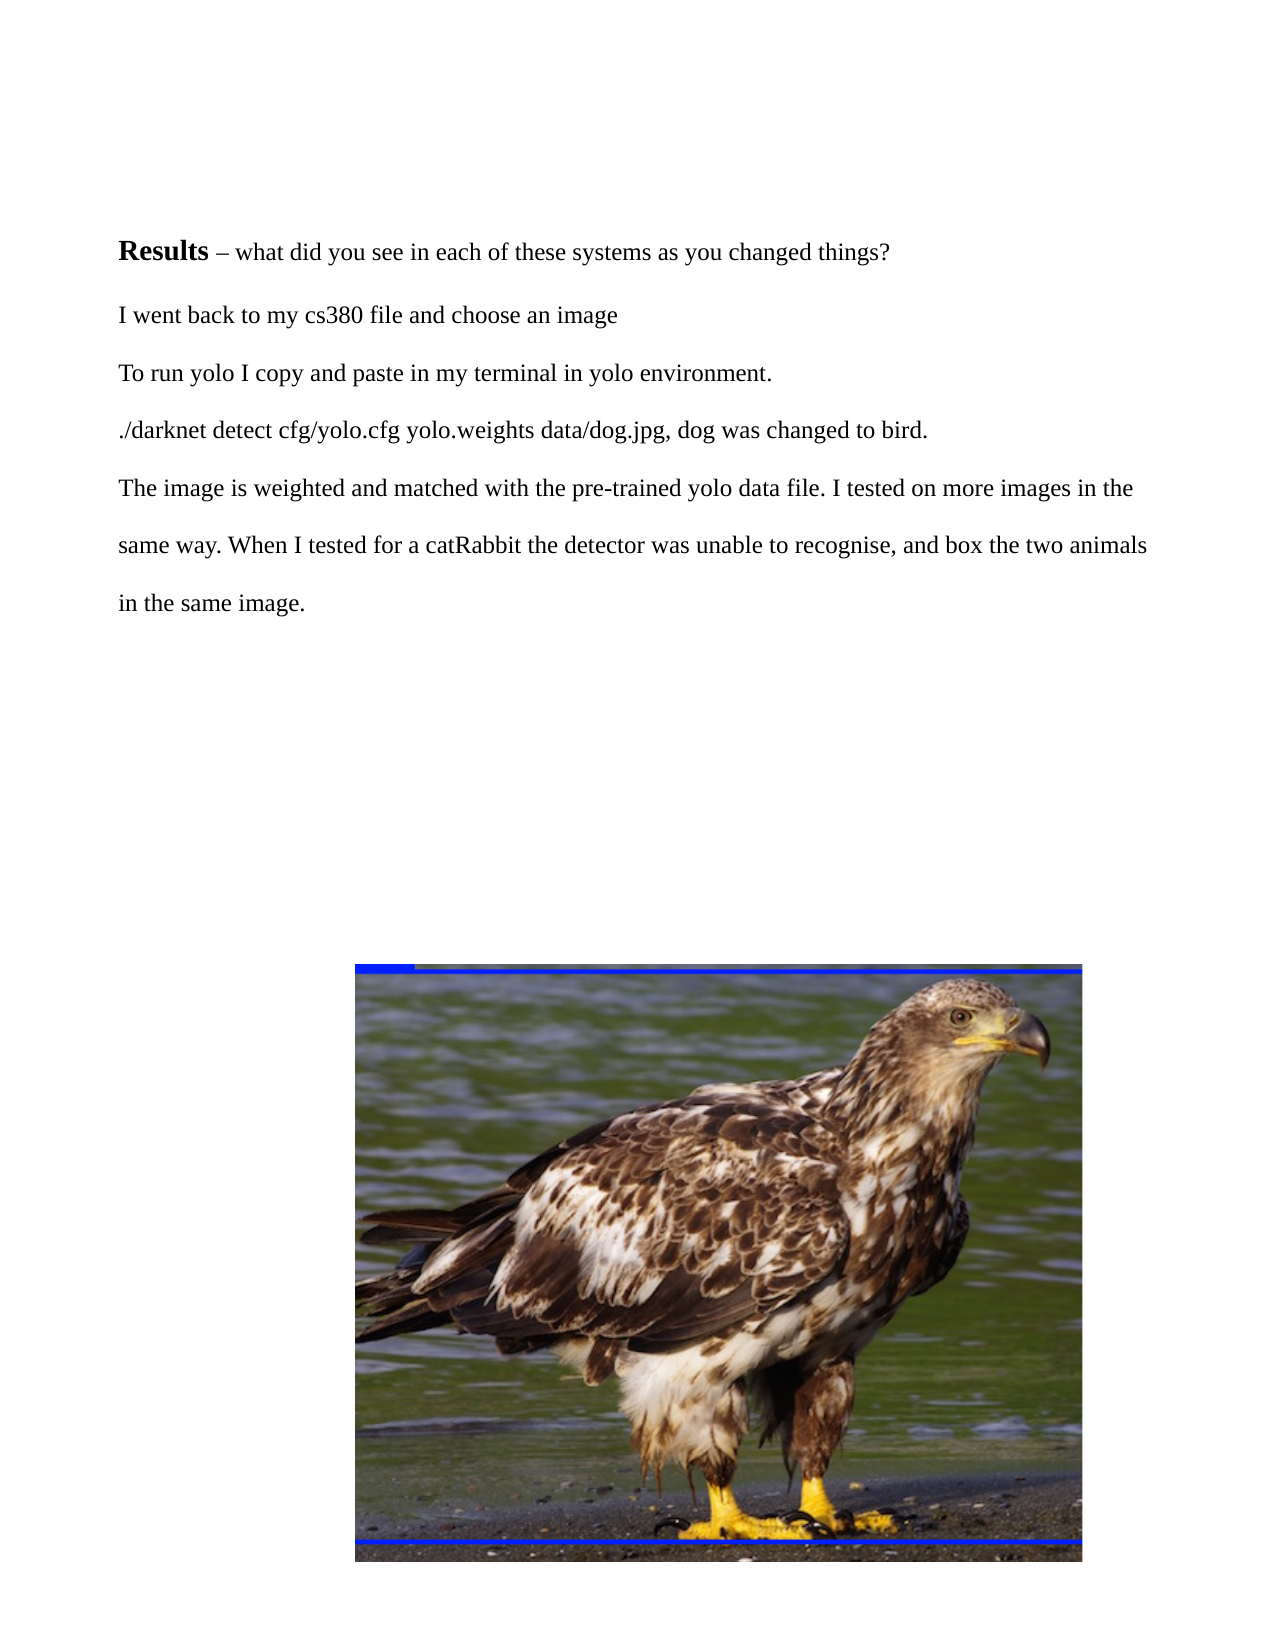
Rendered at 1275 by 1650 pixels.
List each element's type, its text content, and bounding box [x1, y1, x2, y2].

picture [355, 964, 1083, 1562]
text Results – what did you see in each of these systems as you changed things? [118, 233, 1157, 267]
text I went back to my cs380 file and choose an image [118, 300, 1157, 329]
text The image is weighted and matched with the pre-trained yolo data file. I tested on more images in the same way. When I tested for a catRabbit the detector was unable to recognise, and box the two animals in the same image. [118, 473, 1157, 616]
text To run yolo I copy and paste in my terminal in yolo environment. [118, 358, 1157, 386]
text ./darknet detect cfg/yolo.cfg yolo.weights data/dog.jpg, dog was changed to bird. [118, 415, 1157, 444]
